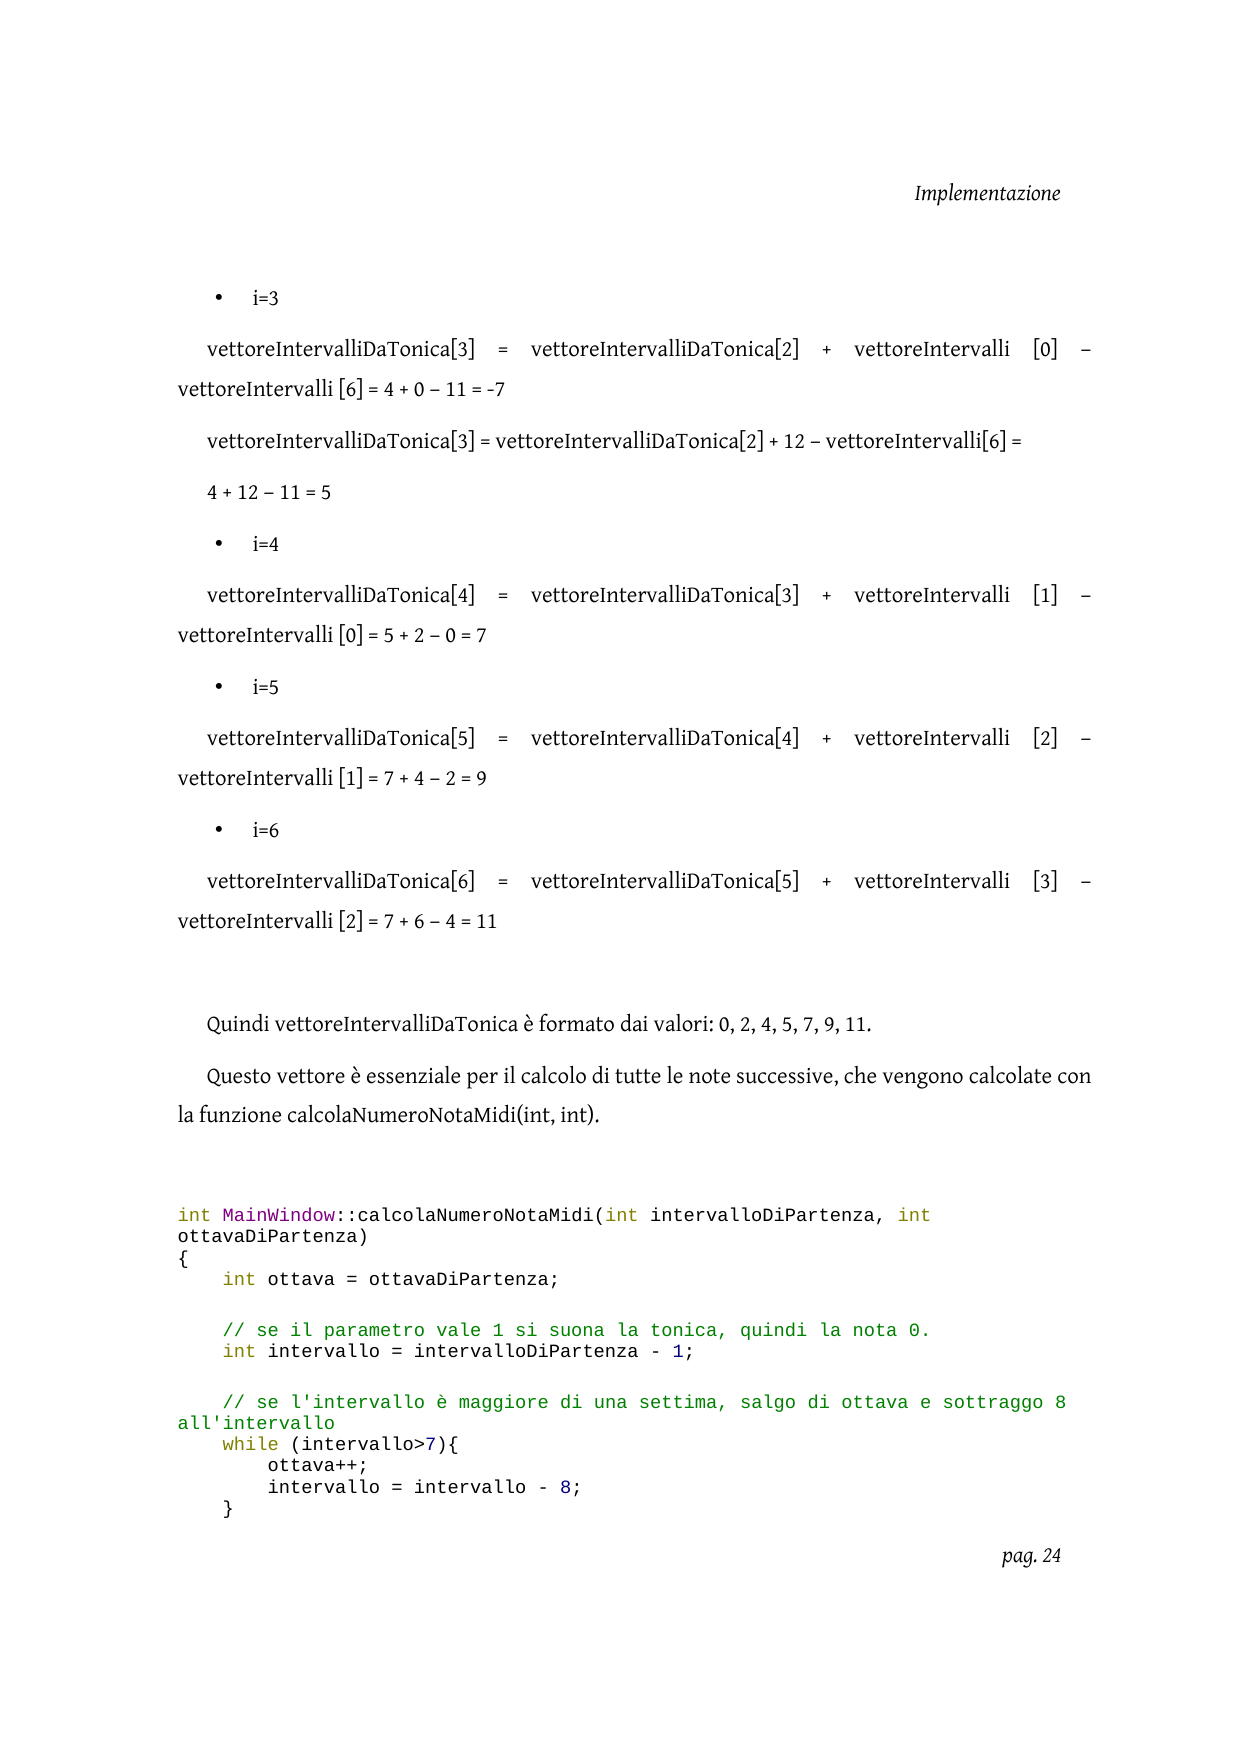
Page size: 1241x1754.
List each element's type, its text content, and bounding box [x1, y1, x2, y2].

text // se il parametro vale 1 si suona la tonica, quindi la nota 0. [177, 1321, 1093, 1342]
text vettoreIntervalliDaTonica[4] = vettoreIntervalliDaTonica[3] + vettoreIntervalli [1] – vettoreIntervalli [0] = 5 + 2 – 0 = 7 [177, 583, 1093, 649]
text ottava++; [177, 1456, 1093, 1477]
text int MainWindow::calcolaNumeroNotaMidi(int intervalloDiPartenza, int ottavaDiPartenza) [177, 1206, 1093, 1248]
text Questo vettore è essenziale per il calcolo di tutte le note successive, che vengono calcolate con la funzione calcolaNumeroNotaMidi(int, int). [177, 1063, 1093, 1129]
text vettoreIntervalliDaTonica[6] = vettoreIntervalliDaTonica[5] + vettoreIntervalli [3] – vettoreIntervalli [2] = 7 + 6 – 4 = 11 [177, 869, 1093, 935]
text vettoreIntervalliDaTonica[3] = vettoreIntervalliDaTonica[2] + 12 – vettoreIntervalli[6] = [177, 428, 1093, 455]
text { [177, 1248, 1093, 1270]
text while (intervallo>7){ [177, 1435, 1093, 1456]
text // se l'intervallo è maggiore di una settima, salgo di ottava e sottraggo 8 all'intervallo [177, 1392, 1093, 1435]
list i=6 [215, 817, 1093, 844]
list i=3 [215, 285, 1093, 312]
list i=5 [215, 674, 1093, 701]
text int ottava = ottavaDiPartenza; [177, 1270, 1093, 1291]
text Quindi vettoreIntervalliDaTonica è formato dai valori: 0, 2, 4, 5, 7, 9, 11. [177, 1012, 1093, 1038]
text intervallo = intervallo - 8; [177, 1477, 1093, 1499]
text vettoreIntervalliDaTonica[3] = vettoreIntervalliDaTonica[2] + vettoreIntervalli [0] – vettoreIntervalli [6] = 4 + 0 – 11 = -7 [177, 337, 1093, 403]
text vettoreIntervalliDaTonica[5] = vettoreIntervalliDaTonica[4] + vettoreIntervalli [2] – vettoreIntervalli [1] = 7 + 4 – 2 = 9 [177, 726, 1093, 792]
text int intervallo = intervalloDiPartenza - 1; [177, 1342, 1093, 1363]
text } [177, 1499, 1093, 1520]
list i=4 [215, 531, 1093, 558]
text 4 + 12 – 11 = 5 [177, 480, 1093, 506]
